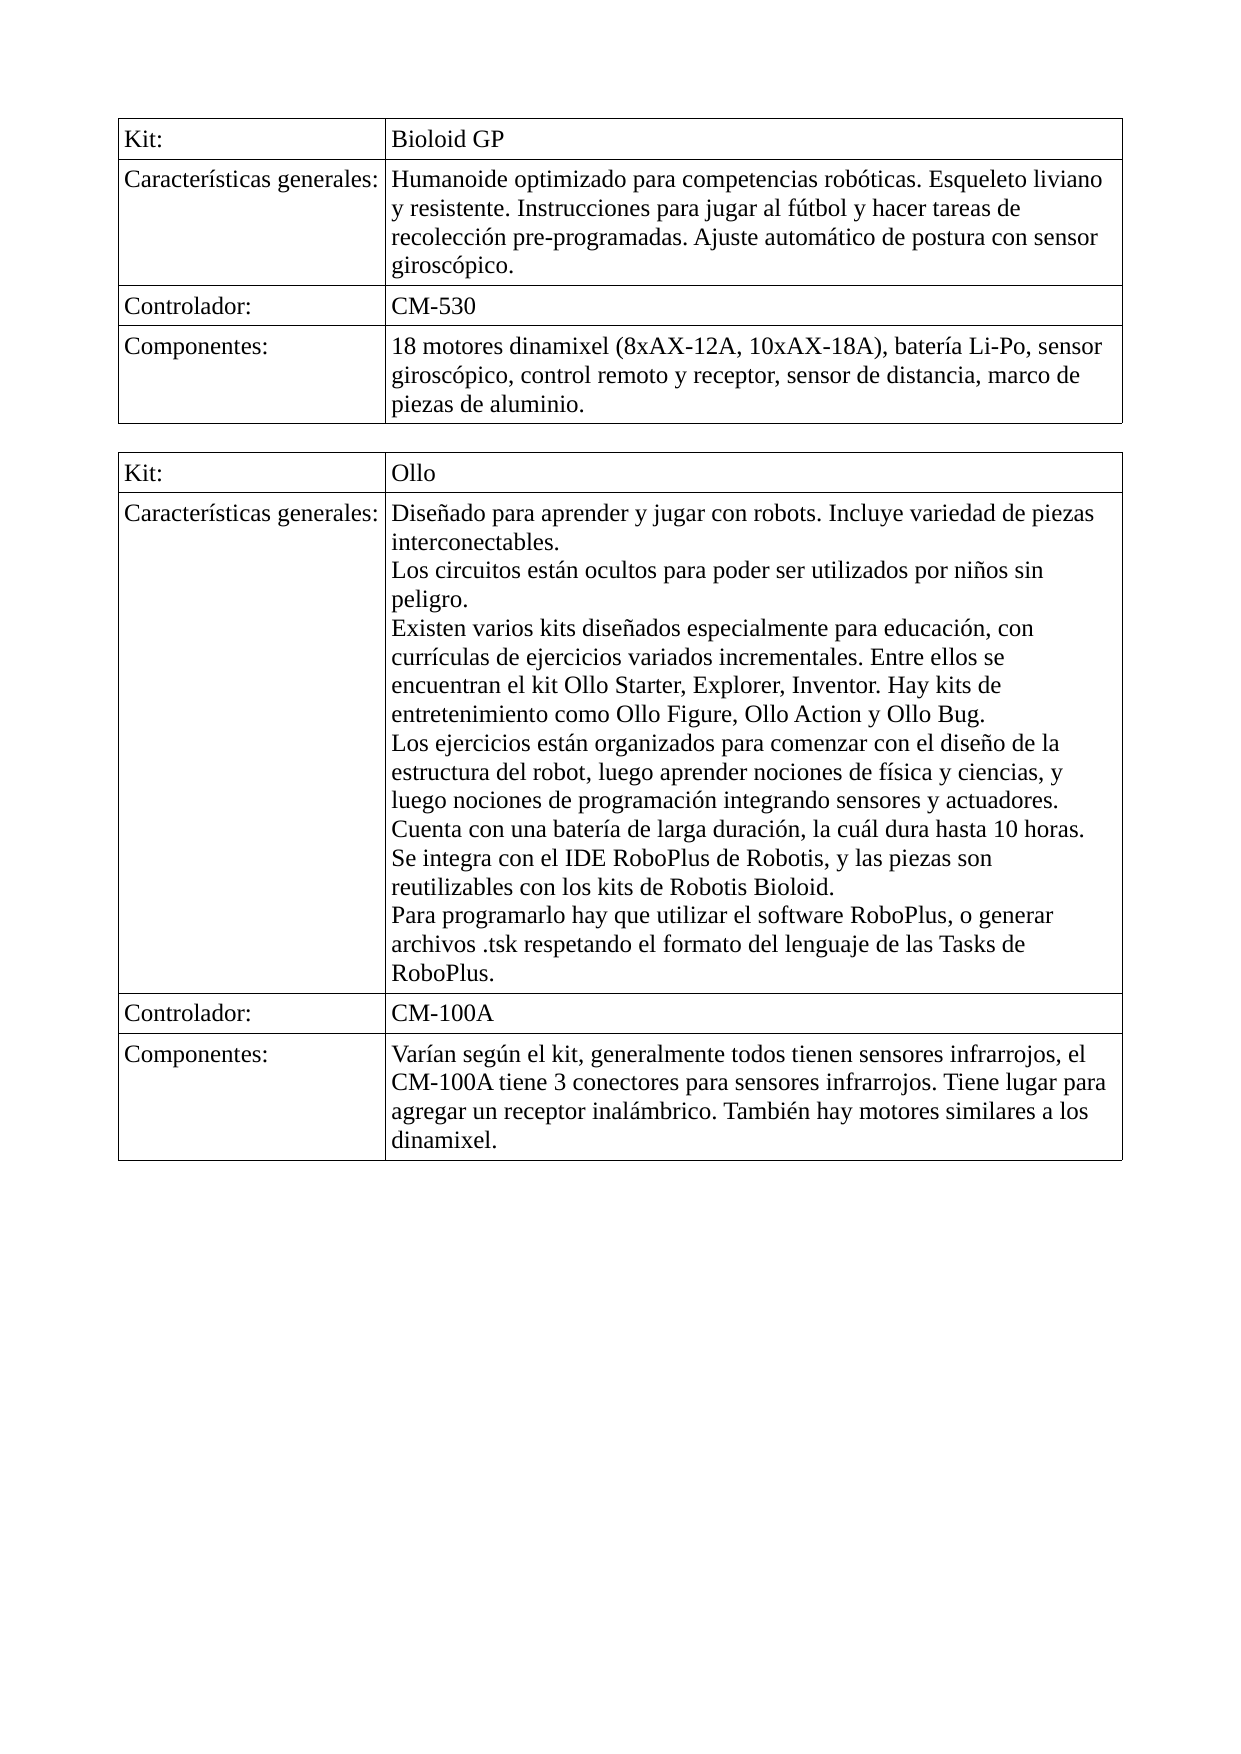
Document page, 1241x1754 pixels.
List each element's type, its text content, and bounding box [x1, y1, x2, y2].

table_cell Características generales: [119, 493, 385, 993]
table_cell Características generales: [119, 160, 385, 285]
table_cell CM-100A [386, 994, 1122, 1033]
table_cell 18 motores dinamixel (8xAX-12A, 10xAX-18A), batería Li-Po, sensor giroscópico, control remoto y receptor, sensor de distancia, marco de piezas de aluminio. [386, 326, 1122, 423]
table_cell Componentes: [119, 326, 385, 423]
table_cell Diseñado para aprender y jugar con robots. Incluye variedad de piezas interconectables. Los circuitos están ocultos para poder ser utilizados por niños sin peligro. Existen varios kits diseñados especialmente para educación, con currículas de ejercicios variados incrementales. Entre ellos se encuentran el kit Ollo Starter, Explorer, Inventor. Hay kits de entretenimiento como Ollo Figure, Ollo Action y Ollo Bug. Los ejercicios están organizados para comenzar con el diseño de la estructura del robot, luego aprender nociones de física y ciencias, y luego nociones de programación integrando sensores y actuadores. Cuenta con una batería de larga duración, la cuál dura hasta 10 horas. Se integra con el IDE RoboPlus de Robotis, y las piezas son reutilizables con los kits de Robotis Bioloid. Para programarlo hay que utilizar el software RoboPlus, o generar archivos .tsk respetando el formato del lenguaje de las Tasks de RoboPlus. [386, 493, 1122, 993]
table_header Bioloid GP [386, 119, 1122, 158]
table_header Ollo [386, 453, 1122, 492]
table_cell Controlador: [119, 994, 385, 1033]
table_cell CM-530 [386, 286, 1122, 325]
table_cell Humanoide optimizado para competencias robóticas. Esqueleto liviano y resistente. Instrucciones para jugar al fútbol y hacer tareas de recolección pre-programadas. Ajuste automático de postura con sensor giroscópico. [386, 160, 1122, 285]
table_cell Varían según el kit, generalmente todos tienen sensores infrarrojos, el CM-100A tiene 3 conectores para sensores infrarrojos. Tiene lugar para agregar un receptor inalámbrico. También hay motores similares a los dinamixel. [386, 1034, 1122, 1159]
table_header Kit: [119, 119, 385, 158]
table_header Kit: [119, 453, 385, 492]
table_cell Controlador: [119, 286, 385, 325]
table_cell Componentes: [119, 1034, 385, 1159]
